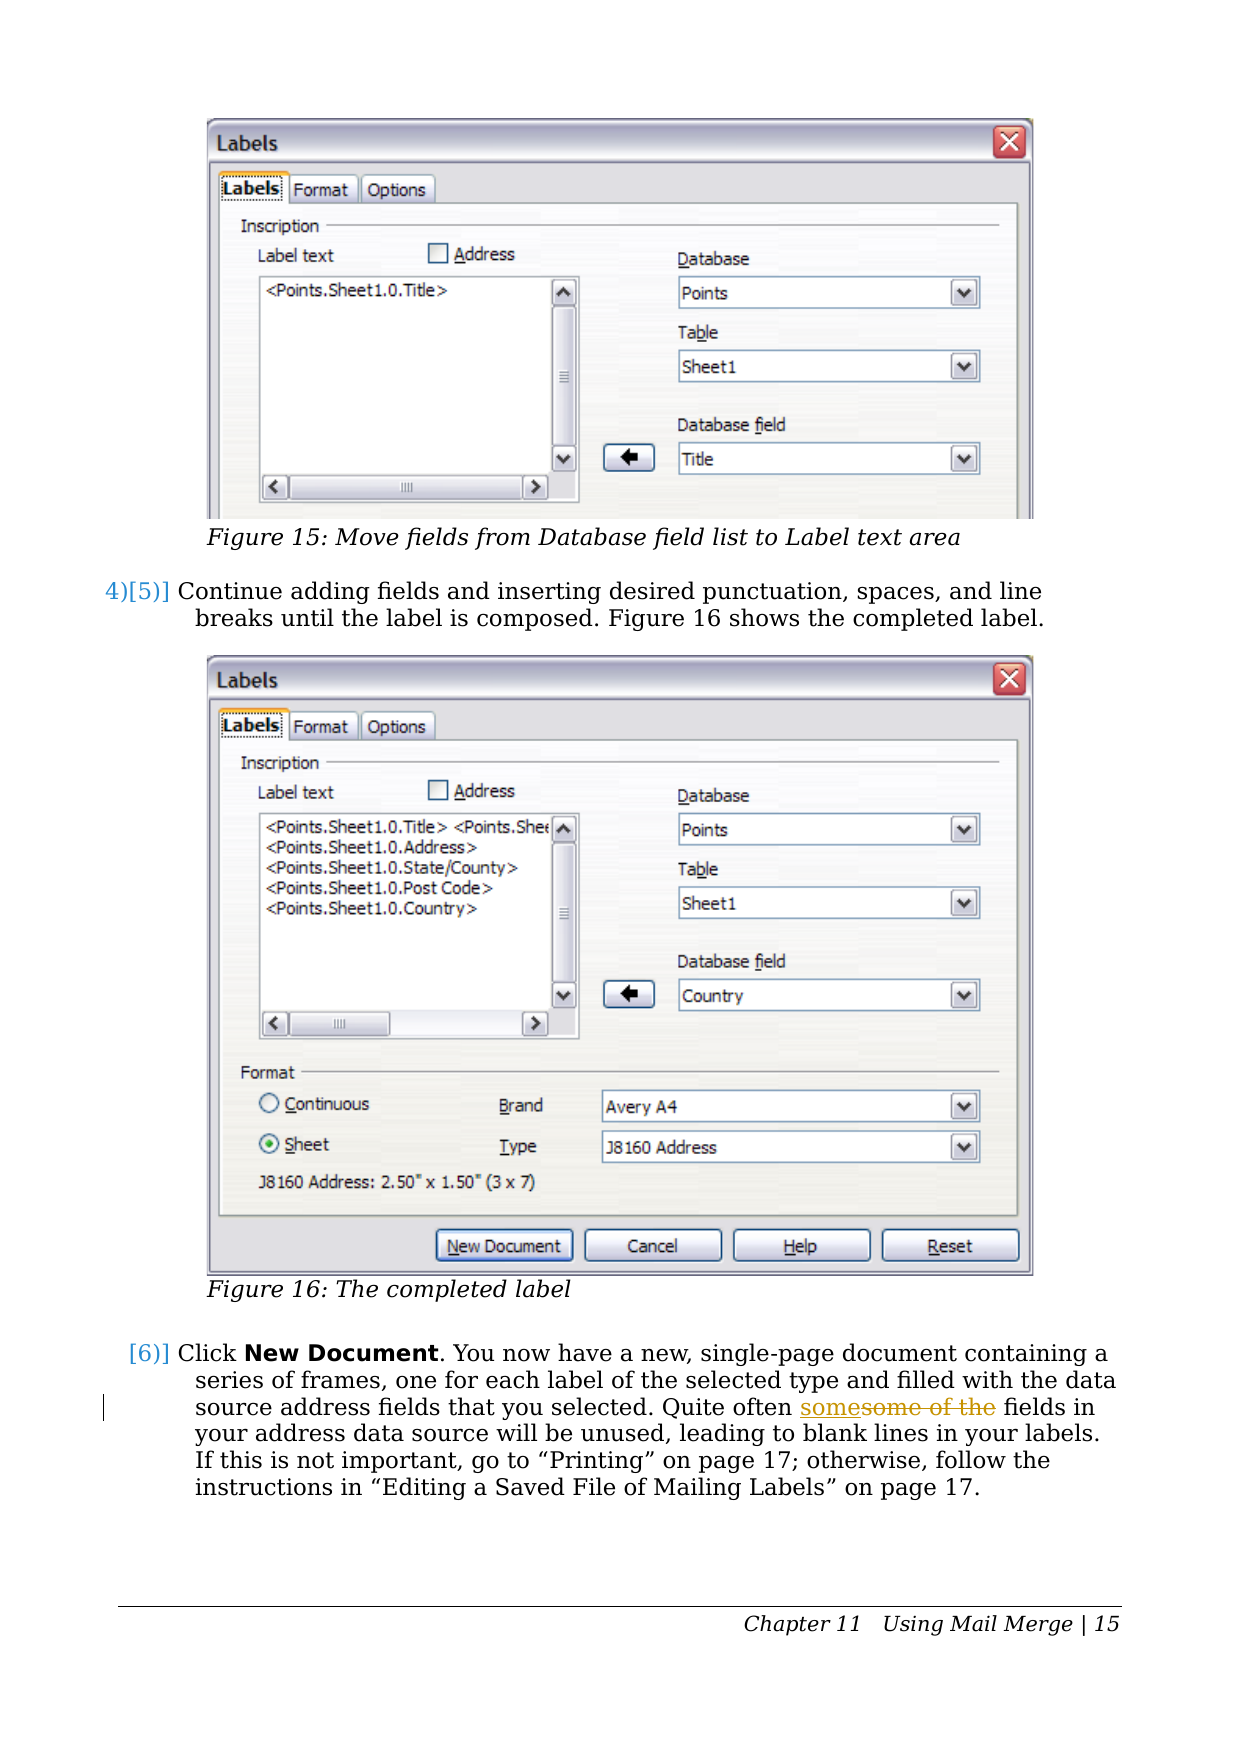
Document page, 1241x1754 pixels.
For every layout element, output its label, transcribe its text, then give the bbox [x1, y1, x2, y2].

list Continue adding fields and inserting desired punctuation, spaces, and line breaks until the label is composed. Figure 16 shows the completed label. [177, 578, 1122, 631]
text Figure 15: Move fields from Database field list to Label text area [207, 524, 1033, 551]
list Click New Document. You now have a new, single‑page document containing a series of frames, one for each label of the selected type and filled with the data source address fields that you selected. Quite often some fields in your address data source will be unused, leading to blank lines in your labels. If this is not important, go to “Printing” on page 17; otherwise, follow the instructions in “Editing a sSaved fFile of mMailing lLabels” on page 17. [177, 1341, 1122, 1501]
picture [206, 118, 1034, 519]
text Figure 16: The completed label [207, 1276, 1033, 1303]
picture [206, 655, 1034, 1276]
